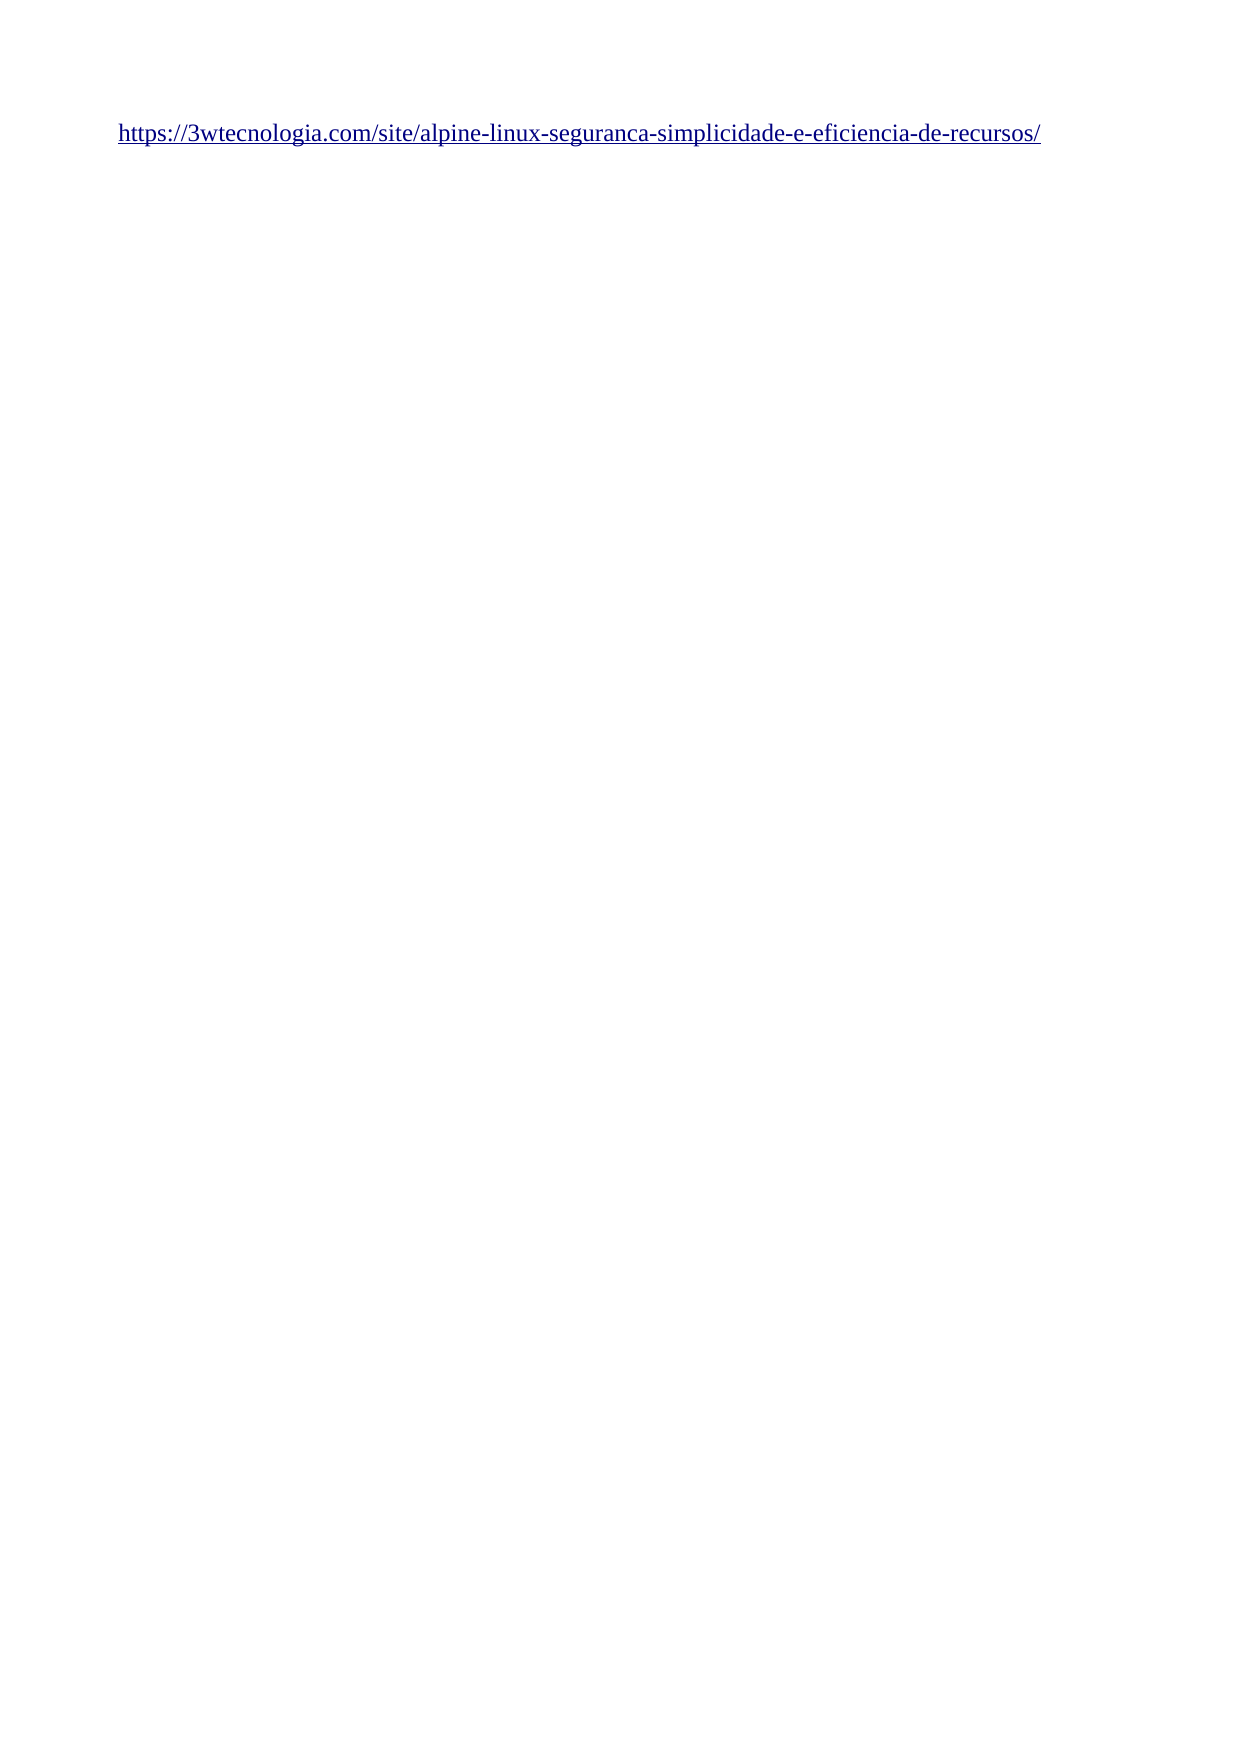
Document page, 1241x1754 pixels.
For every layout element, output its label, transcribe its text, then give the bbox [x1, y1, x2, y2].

text https://3wtecnologia.com/site/alpine-linux-seguranca-simplicidade-e-eficiencia-de-recursos/ [118, 118, 1122, 147]
